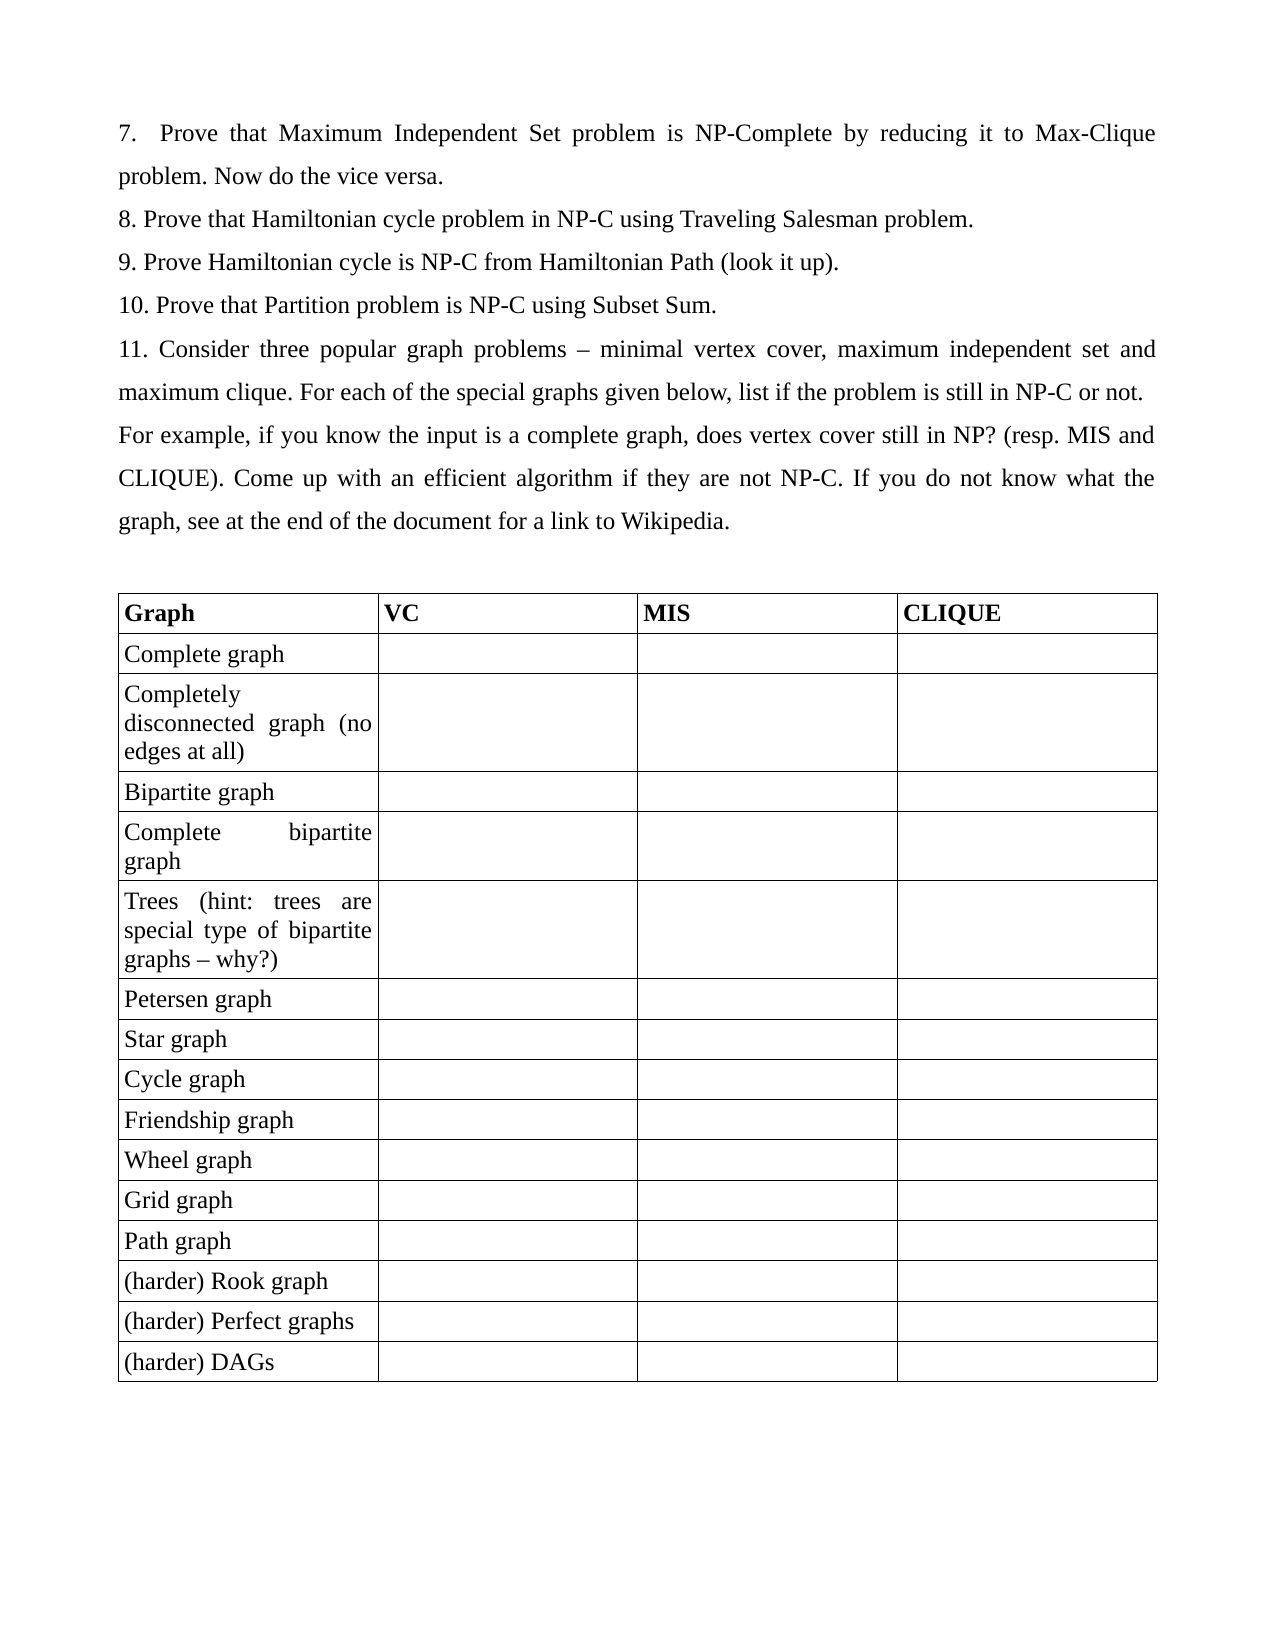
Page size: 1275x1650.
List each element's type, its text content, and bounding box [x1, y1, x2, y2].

table_cell [898, 1261, 1157, 1301]
table_cell [898, 634, 1157, 673]
table_cell Star graph [119, 1020, 378, 1059]
table_cell [638, 812, 897, 880]
table_cell Completely disconnected graph (no edges at all) [119, 674, 378, 771]
table_cell [638, 1302, 897, 1341]
table_cell [379, 1181, 637, 1220]
table_cell [898, 772, 1157, 811]
table_cell [379, 674, 637, 771]
table_cell [638, 1261, 897, 1301]
table_cell [898, 812, 1157, 880]
table_cell [379, 979, 637, 1018]
text For example, if you know the input is a complete graph, does vertex cover still in NP? (resp. MIS and CLIQUE). Come up with an efficient algorithm if they are not NP-C. If you do not know what the graph, see at the end of the document for a link to Wikipedia. [118, 420, 1157, 535]
table_cell [898, 1221, 1157, 1260]
table_cell [638, 1020, 897, 1059]
table_cell [638, 1181, 897, 1220]
table_header Graph [119, 594, 378, 633]
table_cell Complete bipartite graph [119, 812, 378, 880]
table_cell [638, 1221, 897, 1260]
table_cell [898, 881, 1157, 978]
table_cell [898, 1020, 1157, 1059]
table_cell (harder) Rook graph [119, 1261, 378, 1301]
table_cell [379, 1100, 637, 1139]
table_cell [638, 772, 897, 811]
table_header MIS [638, 594, 897, 633]
table_cell [898, 1181, 1157, 1220]
table_cell [638, 1100, 897, 1139]
table_cell [898, 674, 1157, 771]
table_cell [898, 1100, 1157, 1139]
table_cell [898, 1140, 1157, 1180]
table_cell Bipartite graph [119, 772, 378, 811]
table_cell [898, 1302, 1157, 1341]
table_cell [379, 1140, 637, 1180]
table_cell [379, 634, 637, 673]
table_header CLIQUE [898, 594, 1157, 633]
table_cell [379, 812, 637, 880]
table_cell Complete graph [119, 634, 378, 673]
table_cell Path graph [119, 1221, 378, 1260]
text 10. Prove that Partition problem is NP-C using Subset Sum. [118, 291, 1157, 319]
table_cell Trees (hint: trees are special type of bipartite graphs – why?) [119, 881, 378, 978]
table_cell [379, 1342, 637, 1381]
table_cell [379, 1302, 637, 1341]
table_cell Petersen graph [119, 979, 378, 1018]
table_cell [379, 1221, 637, 1260]
table_cell [638, 1342, 897, 1381]
table_cell (harder) DAGs [119, 1342, 378, 1381]
table_cell (harder) Perfect graphs [119, 1302, 378, 1341]
table_cell [898, 1060, 1157, 1099]
table_cell [638, 674, 897, 771]
table_cell [379, 1020, 637, 1059]
table_cell [638, 634, 897, 673]
table_cell [638, 881, 897, 978]
table_cell [638, 1140, 897, 1180]
table_cell [379, 881, 637, 978]
text 7. Prove that Maximum Independent Set problem is NP-Complete by reducing it to Max-Clique problem. Now do the vice versa. [118, 118, 1157, 190]
table_cell Cycle graph [119, 1060, 378, 1099]
table_cell [638, 979, 897, 1018]
table_cell [379, 1060, 637, 1099]
table_cell [898, 1342, 1157, 1381]
table_cell [379, 1261, 637, 1301]
table_cell Friendship graph [119, 1100, 378, 1139]
table_cell Grid graph [119, 1181, 378, 1220]
table_cell Wheel graph [119, 1140, 378, 1180]
table_cell [898, 979, 1157, 1018]
text 9. Prove Hamiltonian cycle is NP-C from Hamiltonian Path (look it up). [118, 247, 1157, 276]
table_cell [379, 772, 637, 811]
table_header VC [379, 594, 637, 633]
text 11. Consider three popular graph problems – minimal vertex cover, maximum independent set and maximum clique. For each of the special graphs given below, list if the problem is still in NP-C or not. [118, 334, 1157, 406]
table_cell [638, 1060, 897, 1099]
text 8. Prove that Hamiltonian cycle problem in NP-C using Traveling Salesman problem. [118, 204, 1157, 233]
